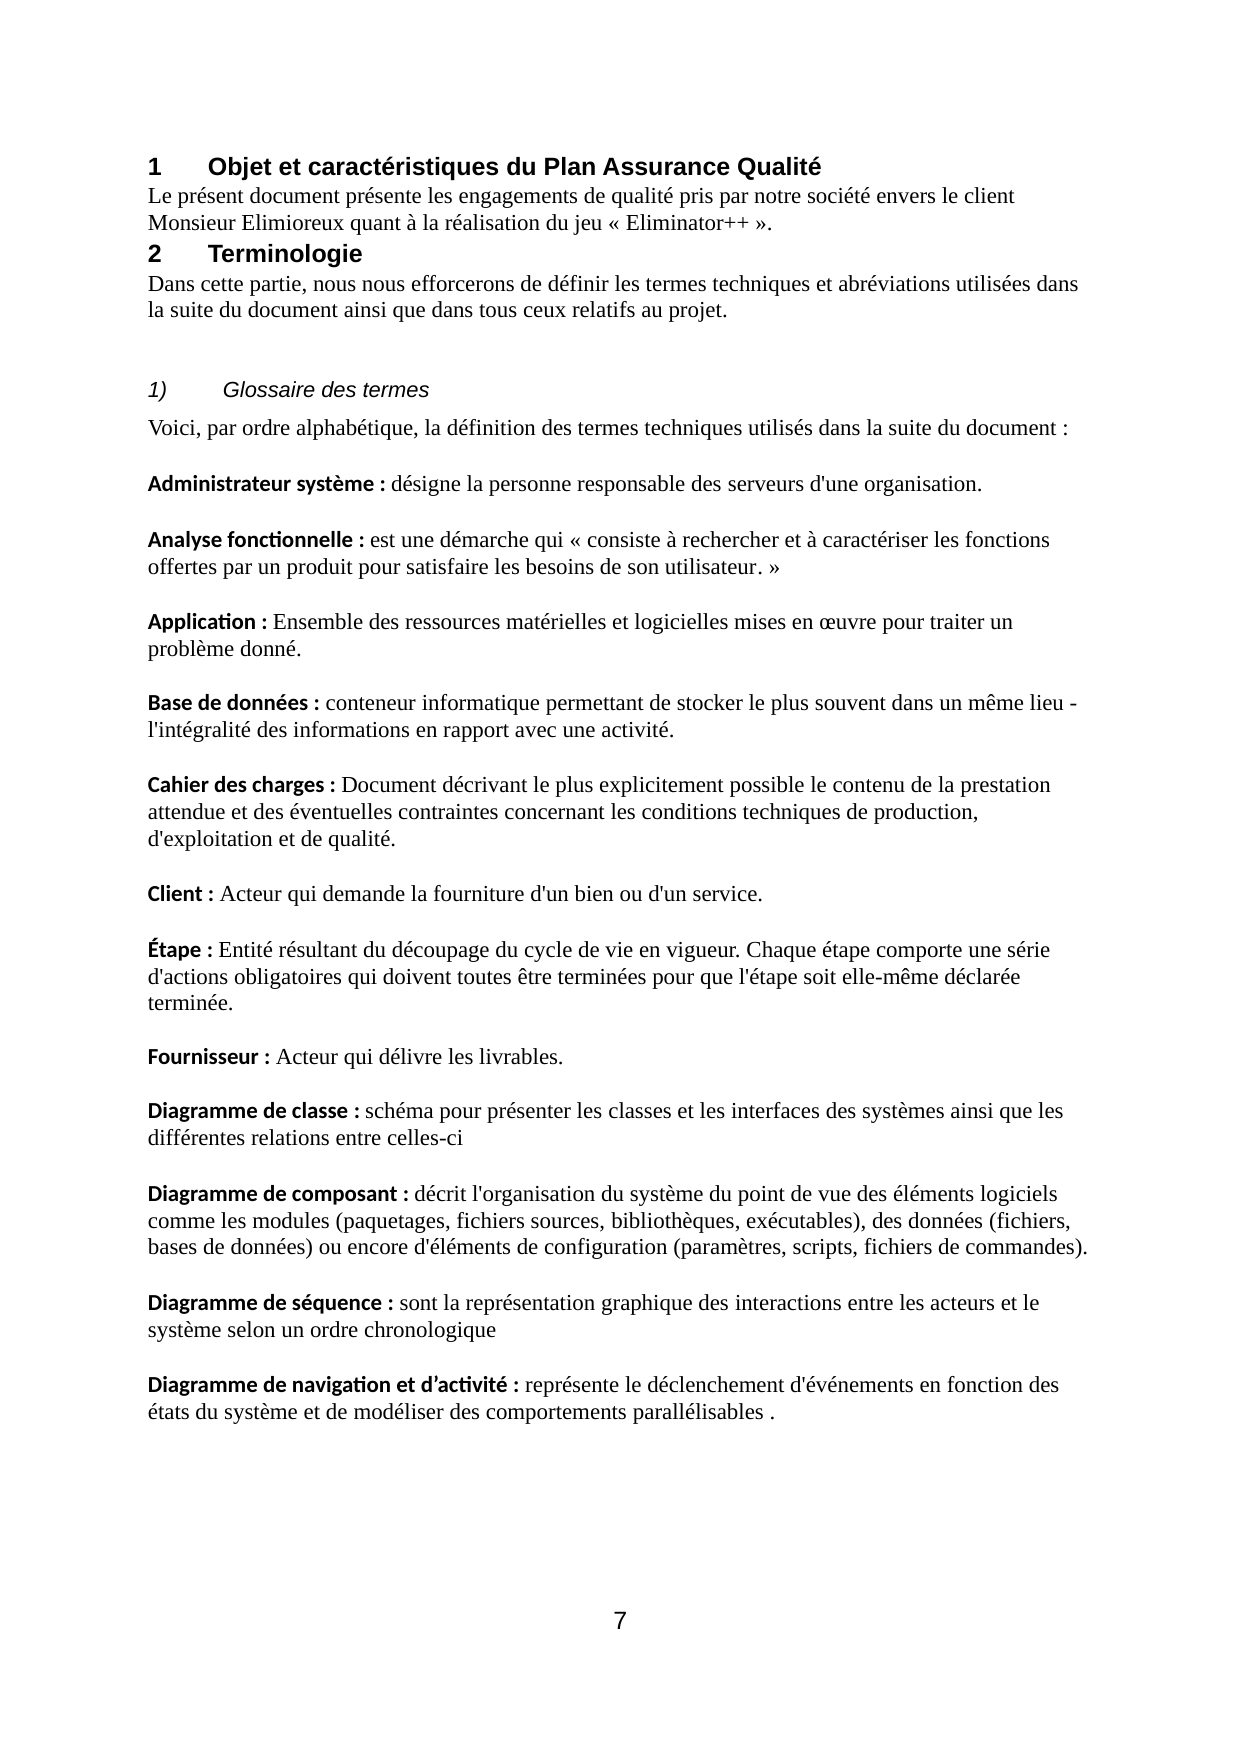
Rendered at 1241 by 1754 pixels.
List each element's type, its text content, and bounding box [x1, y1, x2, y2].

text Fournisseur : Acteur qui délivre les livrables. [148, 1042, 1093, 1070]
text Diagramme de classe : schéma pour présenter les classes et les interfaces des systèmes ainsi que les différentes relations entre celles-ci [148, 1096, 1093, 1151]
text Étape : Entité résultant du découpage du cycle de vie en vigueur. Chaque étape comporte une série d'actions obligatoires qui doivent toutes être terminées pour que l'étape soit elle-même déclarée terminée. [148, 935, 1093, 1016]
text Monsieur Elimioreux quant à la réalisation du jeu « Eliminator++ ». [148, 209, 1093, 235]
text Administrateur système : désigne la personne responsable des serveurs d'une organisation. [148, 469, 1093, 497]
text Diagramme de navigation et d’activité : représente le déclenchement d'événements en fonction des états du système et de modéliser des comportements parallélisables . [148, 1370, 1093, 1424]
text Voici, par ordre alphabétique, la définition des termes techniques utilisés dans la suite du document : [148, 414, 1093, 441]
text Analyse fonctionnelle : est une démarche qui « consiste à rechercher et à caractériser les fonctions offertes par un produit pour satisfaire les besoins de son utilisateur. » [148, 525, 1093, 579]
text Base de données : conteneur informatique permettant de stocker le plus souvent dans un même lieu - l'intégralité des informations en rapport avec une activité. [148, 688, 1093, 742]
text Le présent document présente les engagements de qualité pris par notre société envers le client [148, 182, 1093, 209]
text Diagramme de composant : décrit l'organisation du système du point de vue des éléments logiciels comme les modules (paquetages, fichiers sources, bibliothèques, exécutables), des données (fichiers, bases de données) ou encore d'éléments de configuration (paramètres, scripts, fichiers de commandes). [148, 1179, 1093, 1259]
text Application : Ensemble des ressources matérielles et logicielles mises en œuvre pour traiter un problème donné. [148, 607, 1093, 661]
subtitle Terminologie [148, 239, 1093, 268]
text Dans cette partie, nous nous efforcerons de définir les termes techniques et abréviations utilisées dans la suite du document ainsi que dans tous ceux relatifs au projet. [148, 270, 1093, 323]
text Diagramme de séquence : sont la représentation graphique des interactions entre les acteurs et le système selon un ordre chronologique [148, 1288, 1093, 1342]
subtitle Glossaire des termes [148, 377, 1093, 402]
subtitle Objet et caractéristiques du Plan Assurance Qualité [148, 152, 1093, 181]
text Cahier des charges : Document décrivant le plus explicitement possible le contenu de la prestation attendue et des éventuelles contraintes concernant les conditions techniques de production, d'exploitation et de qualité. [148, 770, 1093, 851]
text Client : Acteur qui demande la fourniture d'un bien ou d'un service. [148, 879, 1093, 907]
